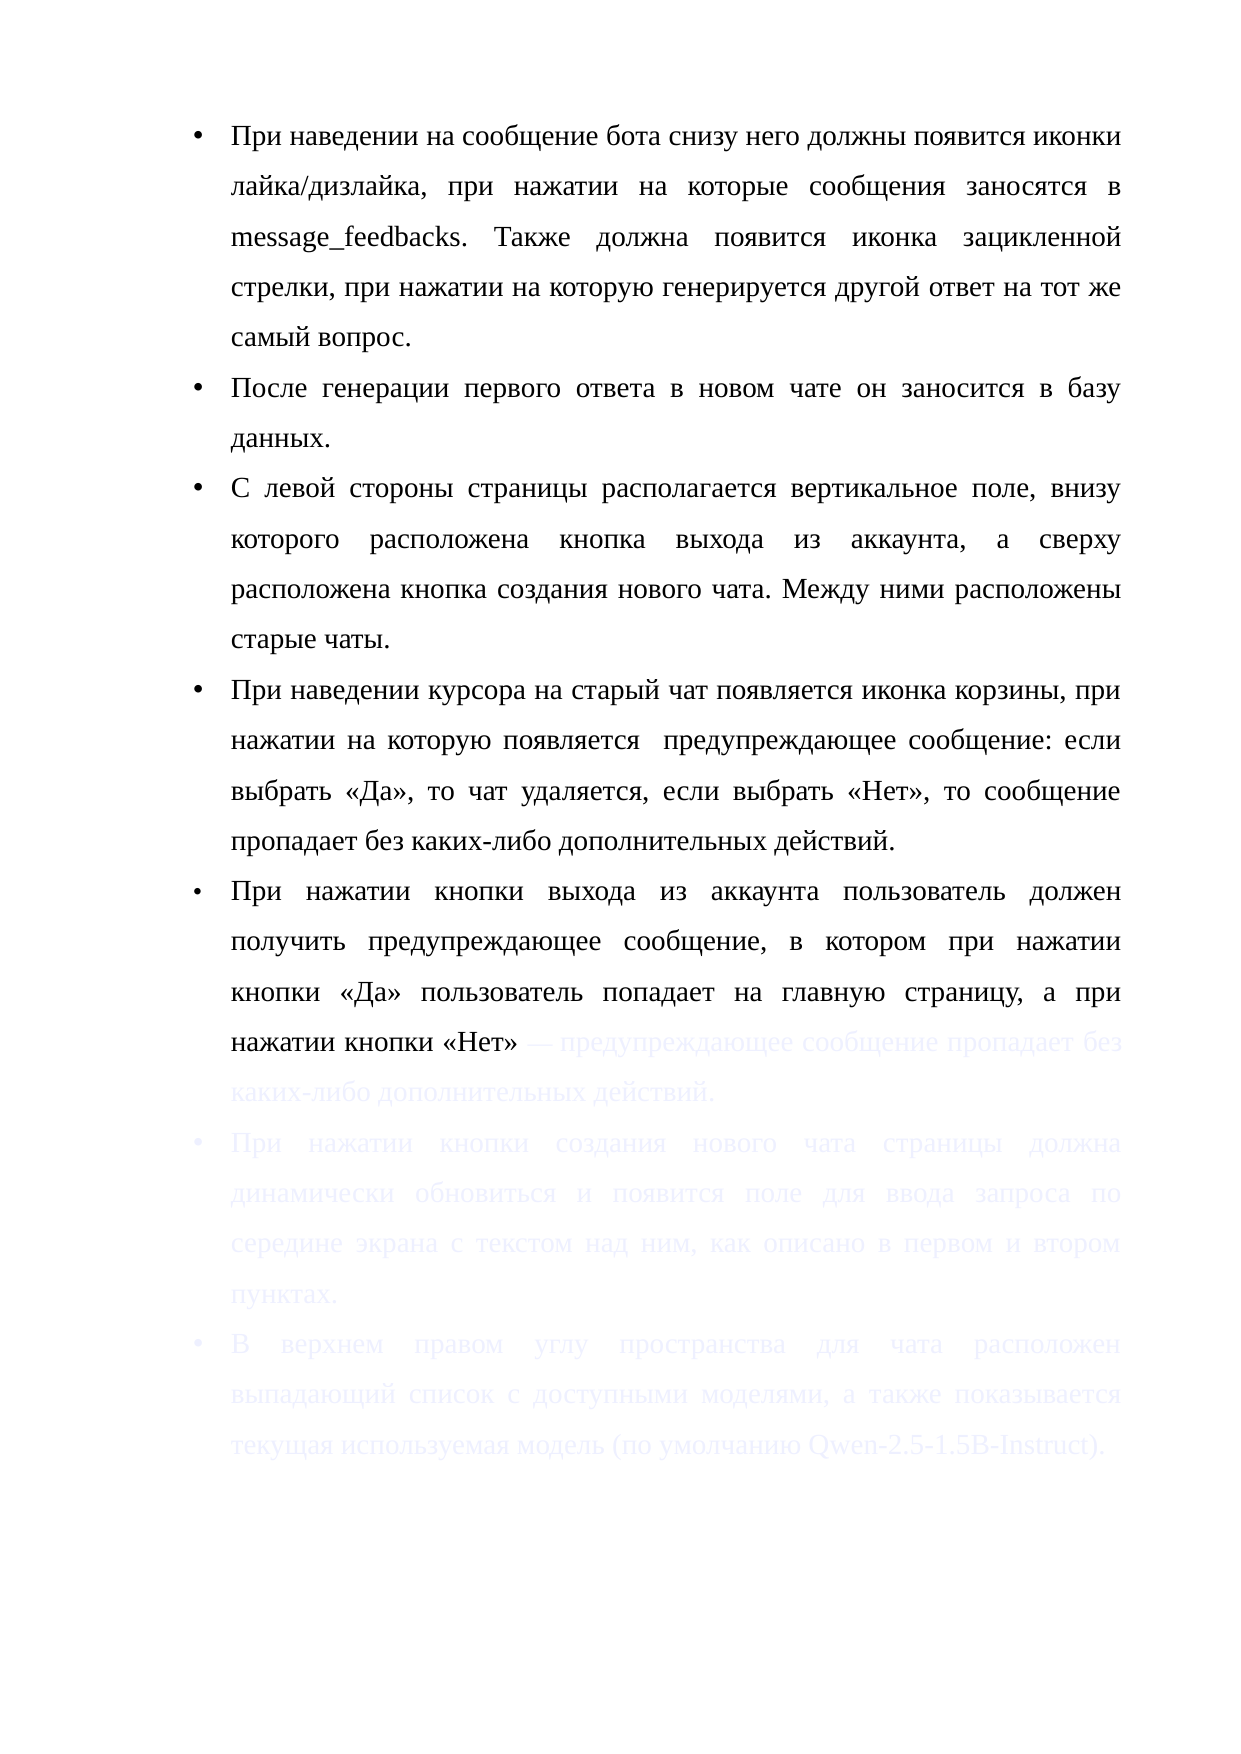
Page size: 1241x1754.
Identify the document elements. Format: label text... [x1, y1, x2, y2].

list В верхнем правом углу пространства для чата расположен выпадающий список с доступными моделями, а также показывается текущая используемая модель (по умолчанию Qwen-2.5-1.5B-Instruct). [193, 1326, 1122, 1460]
list При наведении на сообщение бота снизу него должны появится иконки лайка/дизлайка, при нажатии на которые сообщения заносятся в message_feedbacks. Также должна появится иконка зацикленной стрелки, при нажатии на которую генерируется другой ответ на тот же самый вопрос. [193, 118, 1122, 353]
list При нажатии кнопки создания нового чата страницы должна динамически обновиться и появится поле для ввода запроса по середине экрана с текстом над ним, как описано в первом и втором пунктах. [193, 1125, 1122, 1309]
list После генерации первого ответа в новом чате он заносится в базу данных. [193, 370, 1122, 454]
list При наведении курсора на старый чат появляется иконка корзины, при нажатии на которую появляется предупреждающее сообщение: если выбрать «Да», то чат удаляется, если выбрать «Нет», то сообщение пропадает без каких-либо дополнительных действий. [193, 672, 1122, 856]
list При нажатии кнопки выхода из аккаунта пользователь должен получить предупреждающее сообщение, в котором при нажатии кнопки «Да» пользователь попадает на главную страницу, а при нажатии кнопки «Нет» — предупреждающее сообщение пропадает без каких-либо дополнительных действий. [193, 873, 1122, 1108]
list С левой стороны страницы располагается вертикальное поле, внизу которого расположена кнопка выхода из аккаунта, а сверху расположена кнопка создания нового чата. Между ними расположены старые чаты. [193, 471, 1122, 655]
